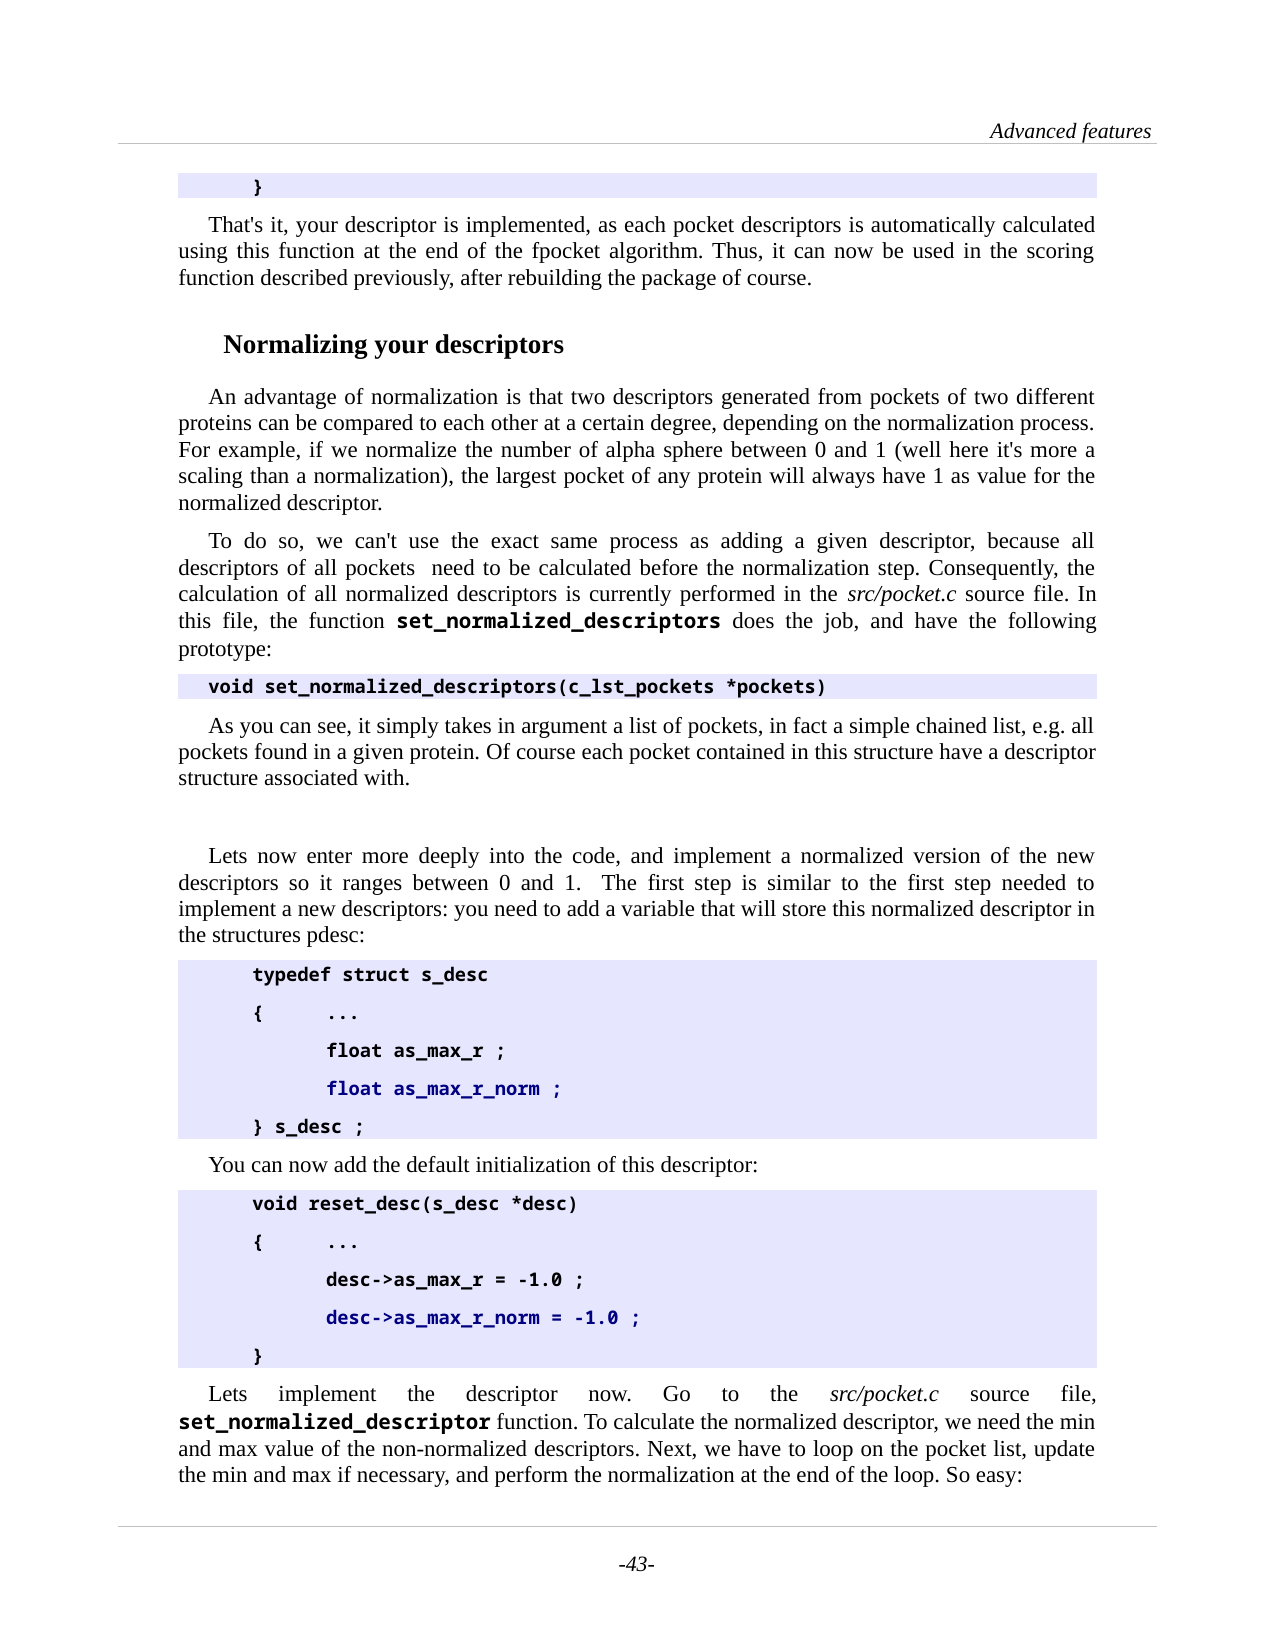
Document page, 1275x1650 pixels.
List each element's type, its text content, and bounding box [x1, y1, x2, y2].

text void reset_desc(s_desc *desc) [178, 1190, 1097, 1216]
text desc->as_max_r_norm = -1.0 ; [178, 1304, 1097, 1330]
text float as_max_r ; [178, 1037, 1097, 1063]
text typedef struct s_desc [178, 960, 1097, 987]
text } s_desc ; [178, 1113, 1097, 1139]
text As you can see, it simply takes in argument a list of pockets, in fact a simple chained list, e.g. all pockets found in a given protein. Of course each pocket contained in this structure have a descriptor structure associated with. [178, 712, 1097, 791]
text { ... [178, 1228, 1097, 1254]
text { ... [178, 999, 1097, 1025]
text An advantage of normalization is that two descriptors generated from pockets of two different proteins can be compared to each other at a certain degree, depending on the normalization process. For example, if we normalize the number of alpha sphere between 0 and 1 (well here it's more a scaling than a normalization), the largest pocket of any protein will always have 1 as value for the normalized descriptor. [178, 383, 1097, 515]
text Lets implement the descriptor now. Go to the src/pocket.c source file, set_normalized_descriptor function. To calculate the normalized descriptor, we need the min and max value of the non-normalized descriptors. Next, we have to loop on the pocket list, update the min and max if necessary, and perform the normalization at the end of the loop. So easy: [178, 1380, 1097, 1488]
text To do so, we can't use the exact same process as adding a given descriptor, because all descriptors of all pockets need to be calculated before the normalization step. Consequently, the calculation of all normalized descriptors is currently performed in the src/pocket.c source file. In this file, the function set_normalized_descriptors does the job, and have the following prototype: [178, 527, 1097, 661]
text } [178, 1342, 1097, 1368]
text void set_normalized_descriptors(c_lst_pockets *pockets) [178, 674, 1097, 699]
text Lets now enter more deeply into the code, and implement a normalized version of the new descriptors so it ranges between 0 and 1. The first step is similar to the first step needed to implement a new descriptors: you need to add a variable that will store this normalized descriptor in the structures pdesc: [178, 842, 1097, 948]
text That's it, your descriptor is implemented, as each pocket descriptors is automatically calculated using this function at the end of the fpocket algorithm. Thus, it can now be used in the scoring function described previously, after rebuilding the package of course. [178, 211, 1097, 290]
subtitle Normalizing your descriptors [223, 328, 1157, 359]
text You can now add the default initialization of this descriptor: [178, 1151, 1097, 1178]
text float as_max_r_norm ; [178, 1075, 1097, 1101]
text } [178, 173, 1097, 198]
text desc->as_max_r = -1.0 ; [178, 1266, 1097, 1292]
